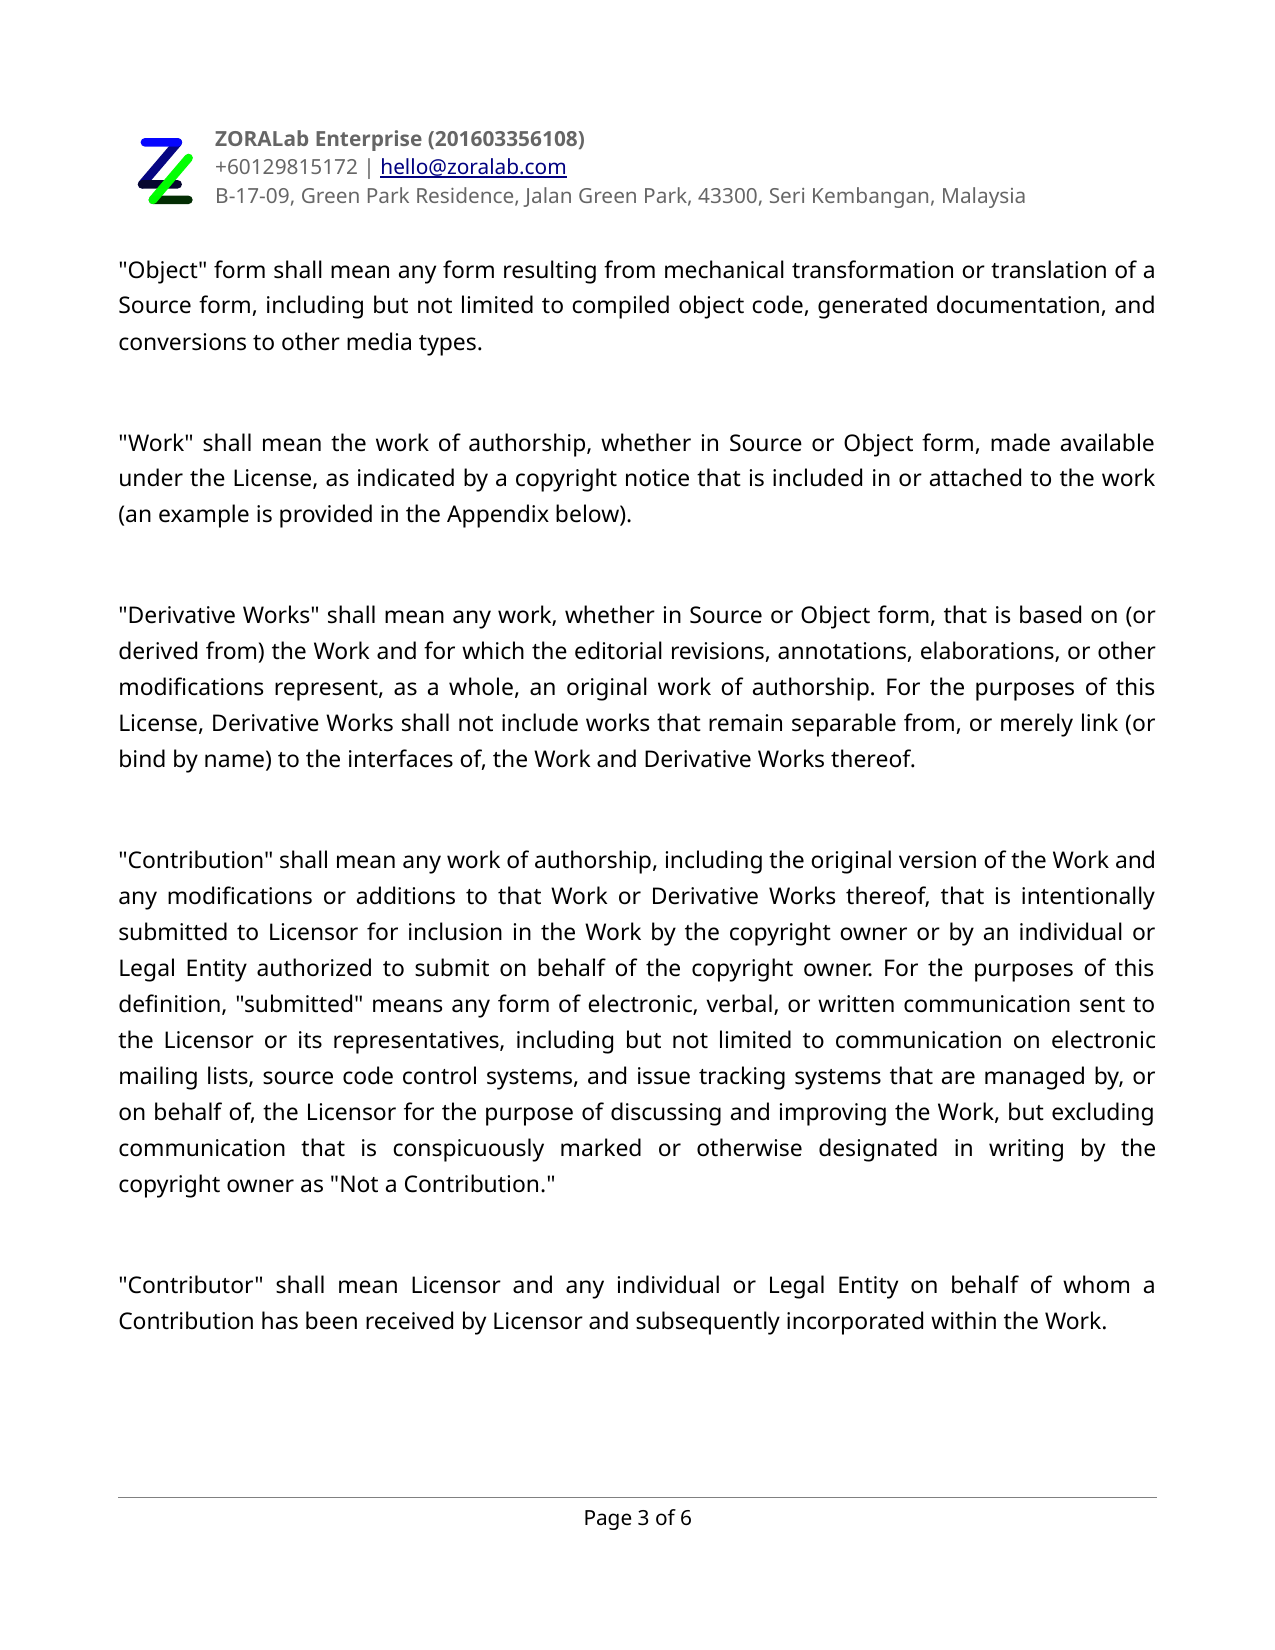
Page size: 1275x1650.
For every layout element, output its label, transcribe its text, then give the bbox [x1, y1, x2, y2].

text "Contribution" shall mean any work of authorship, including the original version of the Work and any modifications or additions to that Work or Derivative Works thereof, that is intentionally submitted to Licensor for inclusion in the Work by the copyright owner or by an individual or Legal Entity authorized to submit on behalf of the copyright owner. For the purposes of this definition, "submitted" means any form of electronic, verbal, or written communication sent to the Licensor or its representatives, including but not limited to communication on electronic mailing lists, source code control systems, and issue tracking systems that are managed by, or on behalf of, the Licensor for the purpose of discussing and improving the Work, but excluding communication that is conspicuously marked or otherwise designated in writing by the copyright owner as "Not a Contribution." [118, 844, 1157, 1199]
text "Object" form shall mean any form resulting from mechanical transformation or translation of a Source form, including but not limited to compiled object code, generated documentation, and conversions to other media types. [118, 253, 1157, 357]
text "Work" shall mean the work of authorship, whether in Source or Object form, made available under the License, as indicated by a copyright notice that is included in or attached to the work (an example is provided in the Appendix below). [118, 426, 1157, 529]
text "Contributor" shall mean Licensor and any individual or Legal Entity on behalf of whom a Contribution has been received by Licensor and subsequently incorporated within the Work. [118, 1269, 1157, 1336]
text "Derivative Works" shall mean any work, whether in Source or Object form, that is based on (or derived from) the Work and for which the editorial revisions, annotations, elaborations, or other modifications represent, as a whole, an original work of authorship. For the purposes of this License, Derivative Works shall not include works that remain separable from, or merely link (or bind by name) to the interfaces of, the Work and Derivative Works thereof. [118, 599, 1157, 774]
